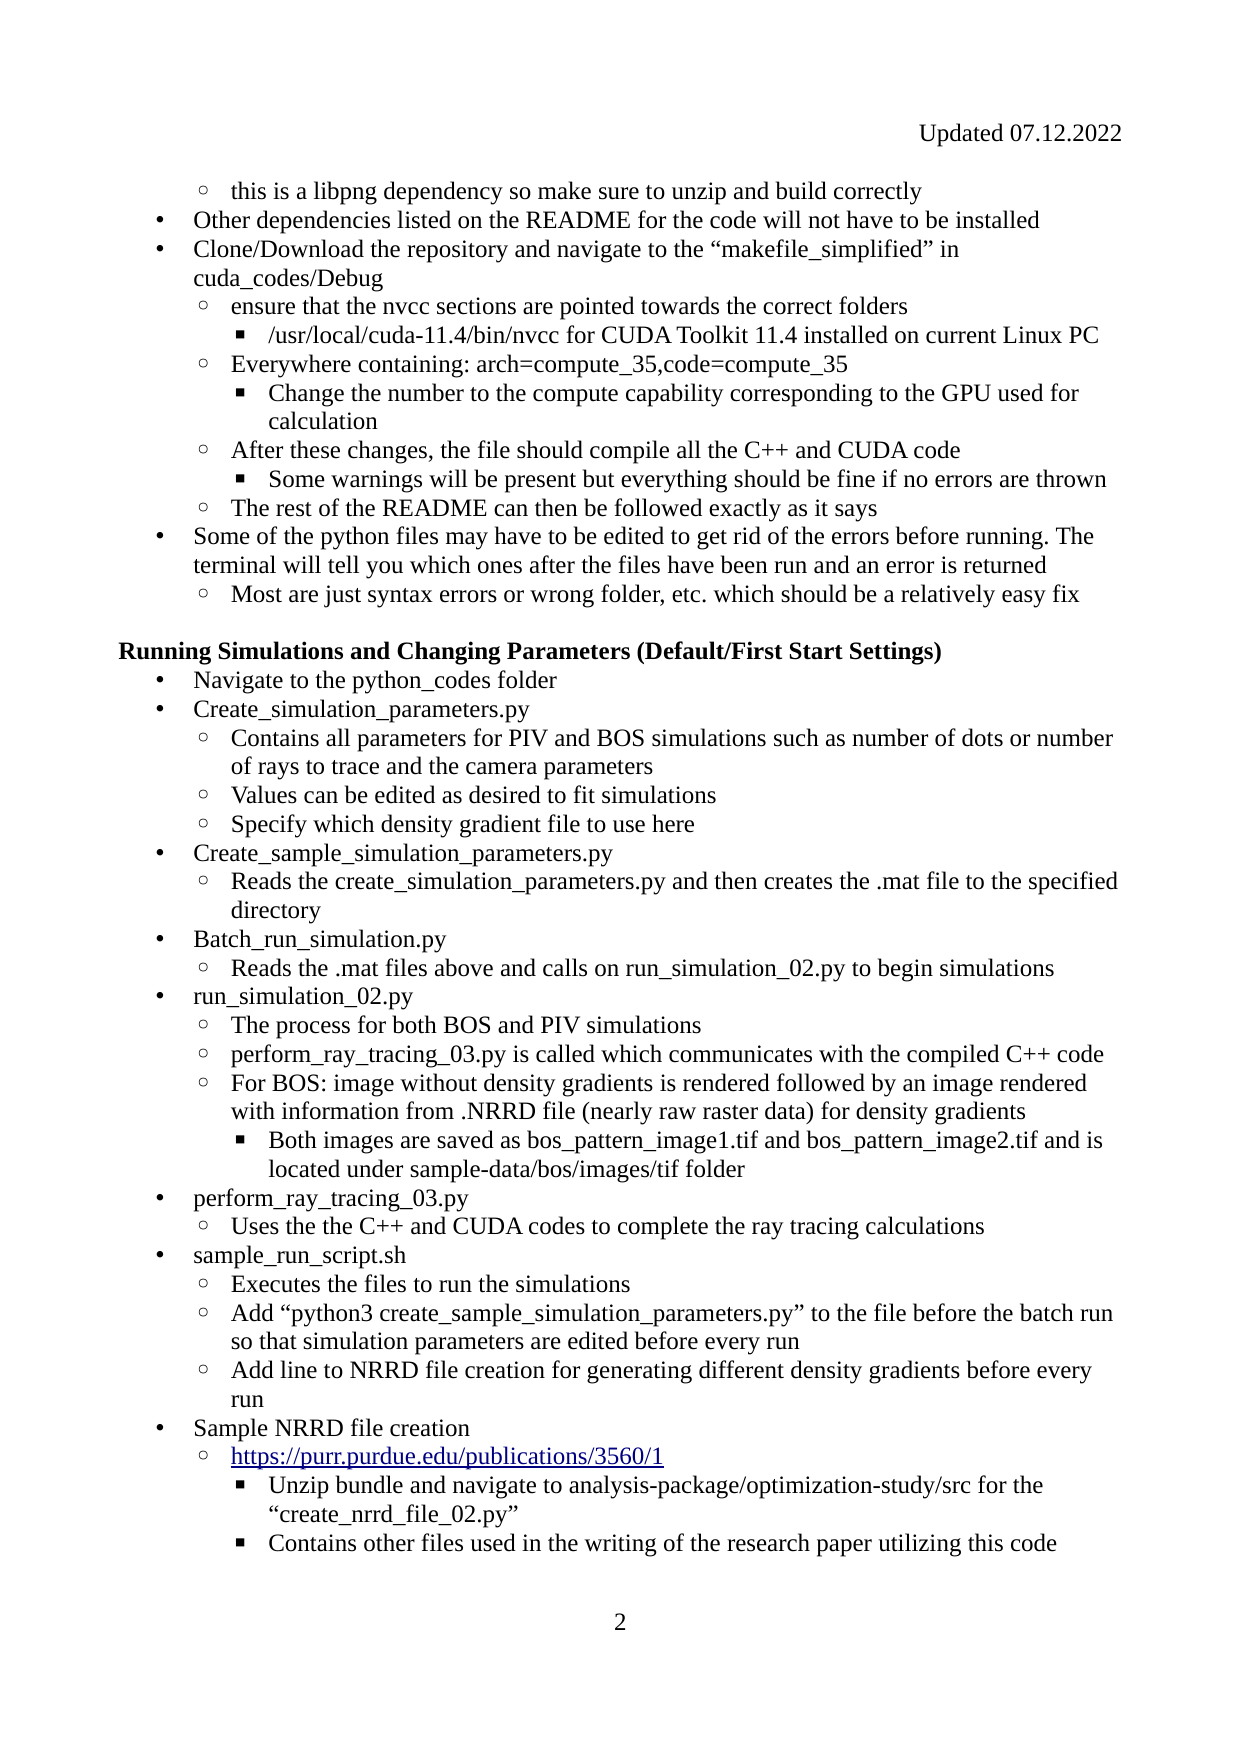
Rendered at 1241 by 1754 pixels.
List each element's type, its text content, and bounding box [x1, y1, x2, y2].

list run_simulation_02.py [156, 981, 1122, 1010]
list The rest of the README can then be followed exactly as it says [193, 493, 1122, 521]
list The process for both BOS and PIV simulations [193, 1010, 1122, 1039]
list Uses the the C++ and CUDA codes to complete the ray tracing calculations [193, 1211, 1122, 1240]
list Add “python3 create_sample_simulation_parameters.py” to the file before the batch run so that simulation parameters are edited before every run [193, 1298, 1122, 1355]
list Create_sample_simulation_parameters.py [156, 838, 1122, 866]
list Most are just syntax errors or wrong folder, etc. which should be a relatively easy fix [193, 579, 1122, 608]
list /usr/local/cuda-11.4/bin/nvcc for CUDA Toolkit 11.4 installed on current Linux PC [231, 320, 1122, 349]
list Sample NRRD file creation [156, 1413, 1122, 1441]
list Navigate to the python_codes folder [156, 665, 1122, 694]
list perform_ray_tracing_03.py [156, 1183, 1122, 1211]
list Add line to NRRD file creation for generating different density gradients before every run [193, 1355, 1122, 1413]
list Values can be edited as desired to fit simulations [193, 780, 1122, 809]
list Both images are saved as bos_pattern_image1.tif and bos_pattern_image2.tif and is located under sample-data/bos/images/tif folder [231, 1125, 1122, 1183]
list Contains all parameters for PIV and BOS simulations such as number of dots or number of rays to trace and the camera parameters [193, 723, 1122, 780]
list ensure that the nvcc sections are pointed towards the correct folders [193, 291, 1122, 320]
list Reads the .mat files above and calls on run_simulation_02.py to begin simulations [193, 953, 1122, 981]
list Other dependencies listed on the README for the code will not have to be installed [156, 205, 1122, 234]
list Reads the create_simulation_parameters.py and then creates the .mat file to the specified directory [193, 866, 1122, 924]
list perform_ray_tracing_03.py is called which communicates with the compiled C++ code [193, 1039, 1122, 1068]
list Unzip bundle and navigate to analysis-package/optimization-study/src for the “create_nrrd_file_02.py” [231, 1470, 1122, 1528]
list this is a libpng dependency so make sure to unzip and build correctly [193, 176, 1122, 205]
list Batch_run_simulation.py [156, 924, 1122, 953]
text Running Simulations and Changing Parameters (Default/First Start Settings) [118, 636, 1122, 665]
list After these changes, the file should compile all the C++ and CUDA code [193, 435, 1122, 464]
list Create_simulation_parameters.py [156, 694, 1122, 723]
list Change the number to the compute capability corresponding to the GPU used for calculation [231, 378, 1122, 435]
list Contains other files used in the writing of the research paper utilizing this code [231, 1528, 1122, 1556]
list Some warnings will be present but everything should be fine if no errors are thrown [231, 464, 1122, 493]
list Specify which density gradient file to use here [193, 809, 1122, 838]
list https://purr.purdue.edu/publications/3560/1 [193, 1441, 1122, 1470]
list Executes the files to run the simulations [193, 1269, 1122, 1298]
list For BOS: image without density gradients is rendered followed by an image rendered with information from .NRRD file (nearly raw raster data) for density gradients [193, 1068, 1122, 1125]
list sample_run_script.sh [156, 1240, 1122, 1269]
list Some of the python files may have to be edited to get rid of the errors before running. The terminal will tell you which ones after the files have been run and an error is returned [156, 521, 1122, 579]
list Clone/Download the repository and navigate to the “makefile_simplified” in cuda_codes/Debug [156, 234, 1122, 291]
list Everywhere containing: arch=compute_35,code=compute_35 [193, 349, 1122, 378]
